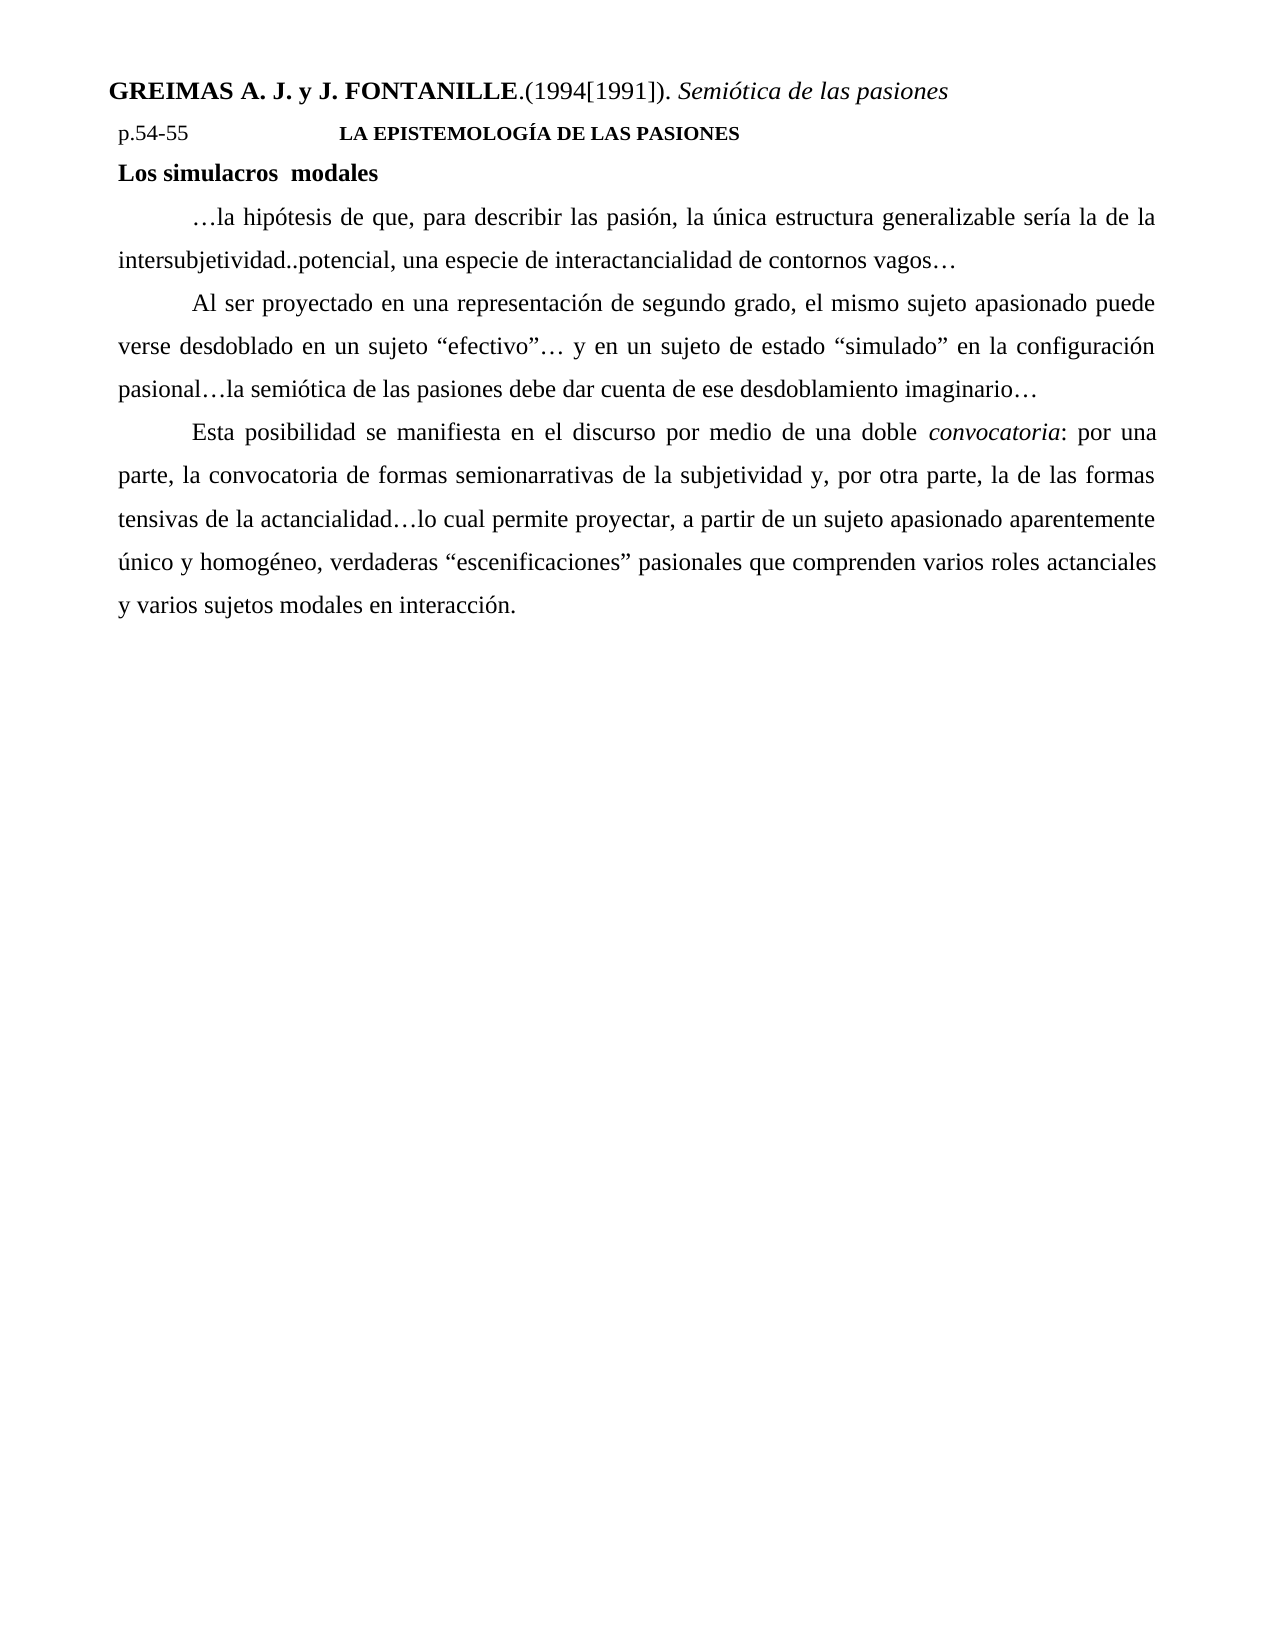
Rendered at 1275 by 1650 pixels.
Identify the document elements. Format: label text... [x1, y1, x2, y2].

text p.54-55 LA EPISTEMOLOGÍA DE LAS PASIONES [118, 120, 1169, 146]
text GREIMAS A. J. y J. FONTANILLE.(1994[1991]). Semiótica de las pasiones [108, 76, 1169, 105]
text Esta posibilidad se manifiesta en el discurso por medio de una doble convocatoria: por una parte, la convocatoria de formas semionarrativas de la subjetividad y, por otra parte, la de las formas tensivas de la actancialidad…lo cual permite proyectar, a partir de un sujeto apasionado aparentemente único y homogéneo, verdaderas “escenificaciones” pasionales que comprenden varios roles actanciales y varios sujetos modales en interacción. [118, 417, 1157, 619]
subtitle Los simulacros modales [118, 158, 1169, 187]
text Al ser proyectado en una representación de segundo grado, el mismo sujeto apasionado puede verse desdoblado en un sujeto “efectivo”… y en un sujeto de estado “simulado” en la configuración pasional…la semiótica de las pasiones debe dar cuenta de ese desdoblamiento imaginario… [118, 288, 1157, 403]
text …la hipótesis de que, para describir las pasión, la única estructura generalizable sería la de la intersubjetividad..potencial, una especie de interactancialidad de contornos vagos… [118, 202, 1157, 273]
